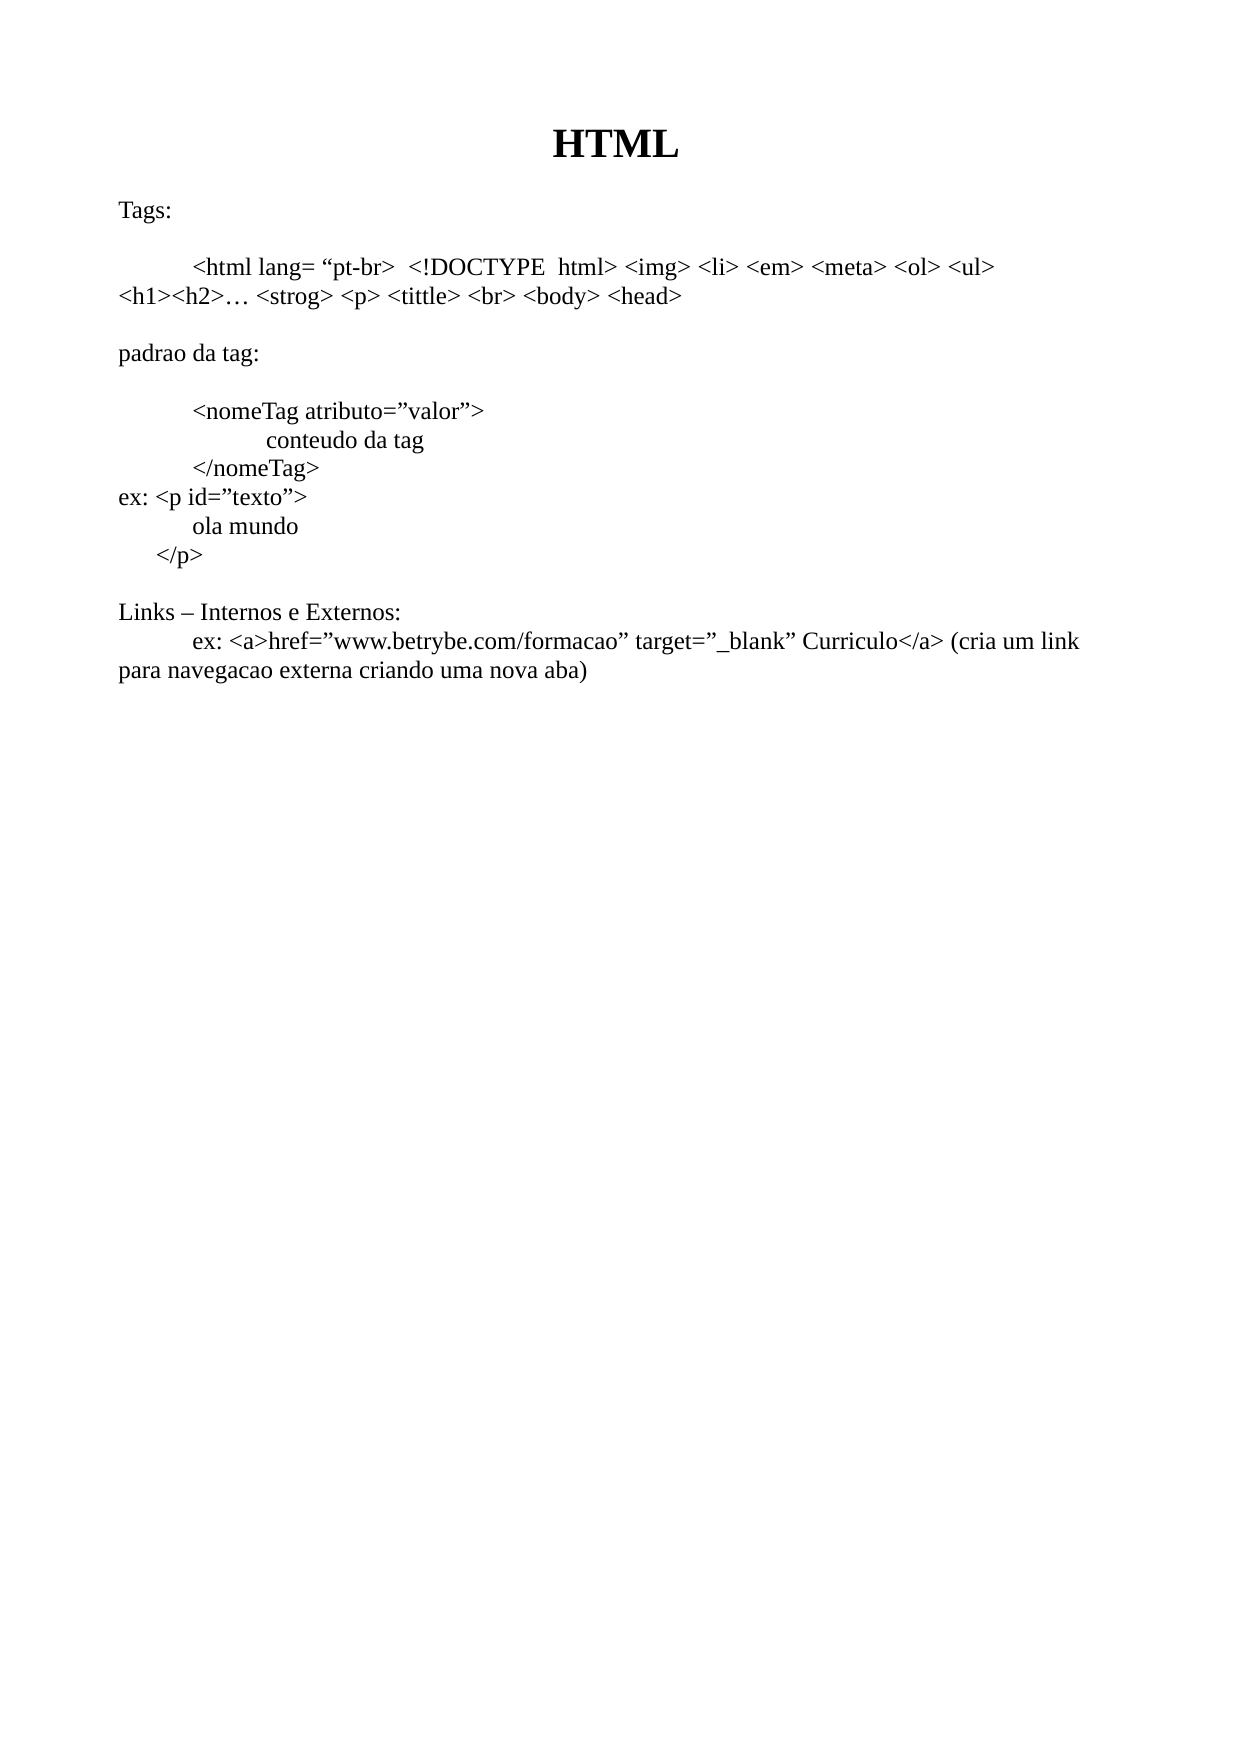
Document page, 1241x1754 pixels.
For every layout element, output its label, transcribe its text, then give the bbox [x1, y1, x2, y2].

text </nomeTag> [118, 453, 1122, 482]
text Tags: [118, 195, 1122, 223]
text <nomeTag atributo=”valor”> [118, 396, 1122, 425]
text </p> [118, 540, 1122, 568]
text padrao da tag: [118, 338, 1122, 367]
text <html lang= “pt-br> <!DOCTYPE html> <img> <li> <em> <meta> <ol> <ul> <h1><h2>… <strog> <p> <tittle> <br> <body> <head> [118, 252, 1122, 310]
text ex: <p id=”texto”> [118, 482, 1122, 511]
text Links – Internos e Externos: [118, 597, 1122, 626]
text ex: <a>href=”www.betrybe.com/formacao” target=”_blank” Curriculo</a> (cria um link para navegacao externa criando uma nova aba) [118, 626, 1122, 683]
text HTML [118, 118, 1122, 166]
text ola mundo [118, 511, 1122, 540]
text conteudo da tag [118, 425, 1122, 453]
